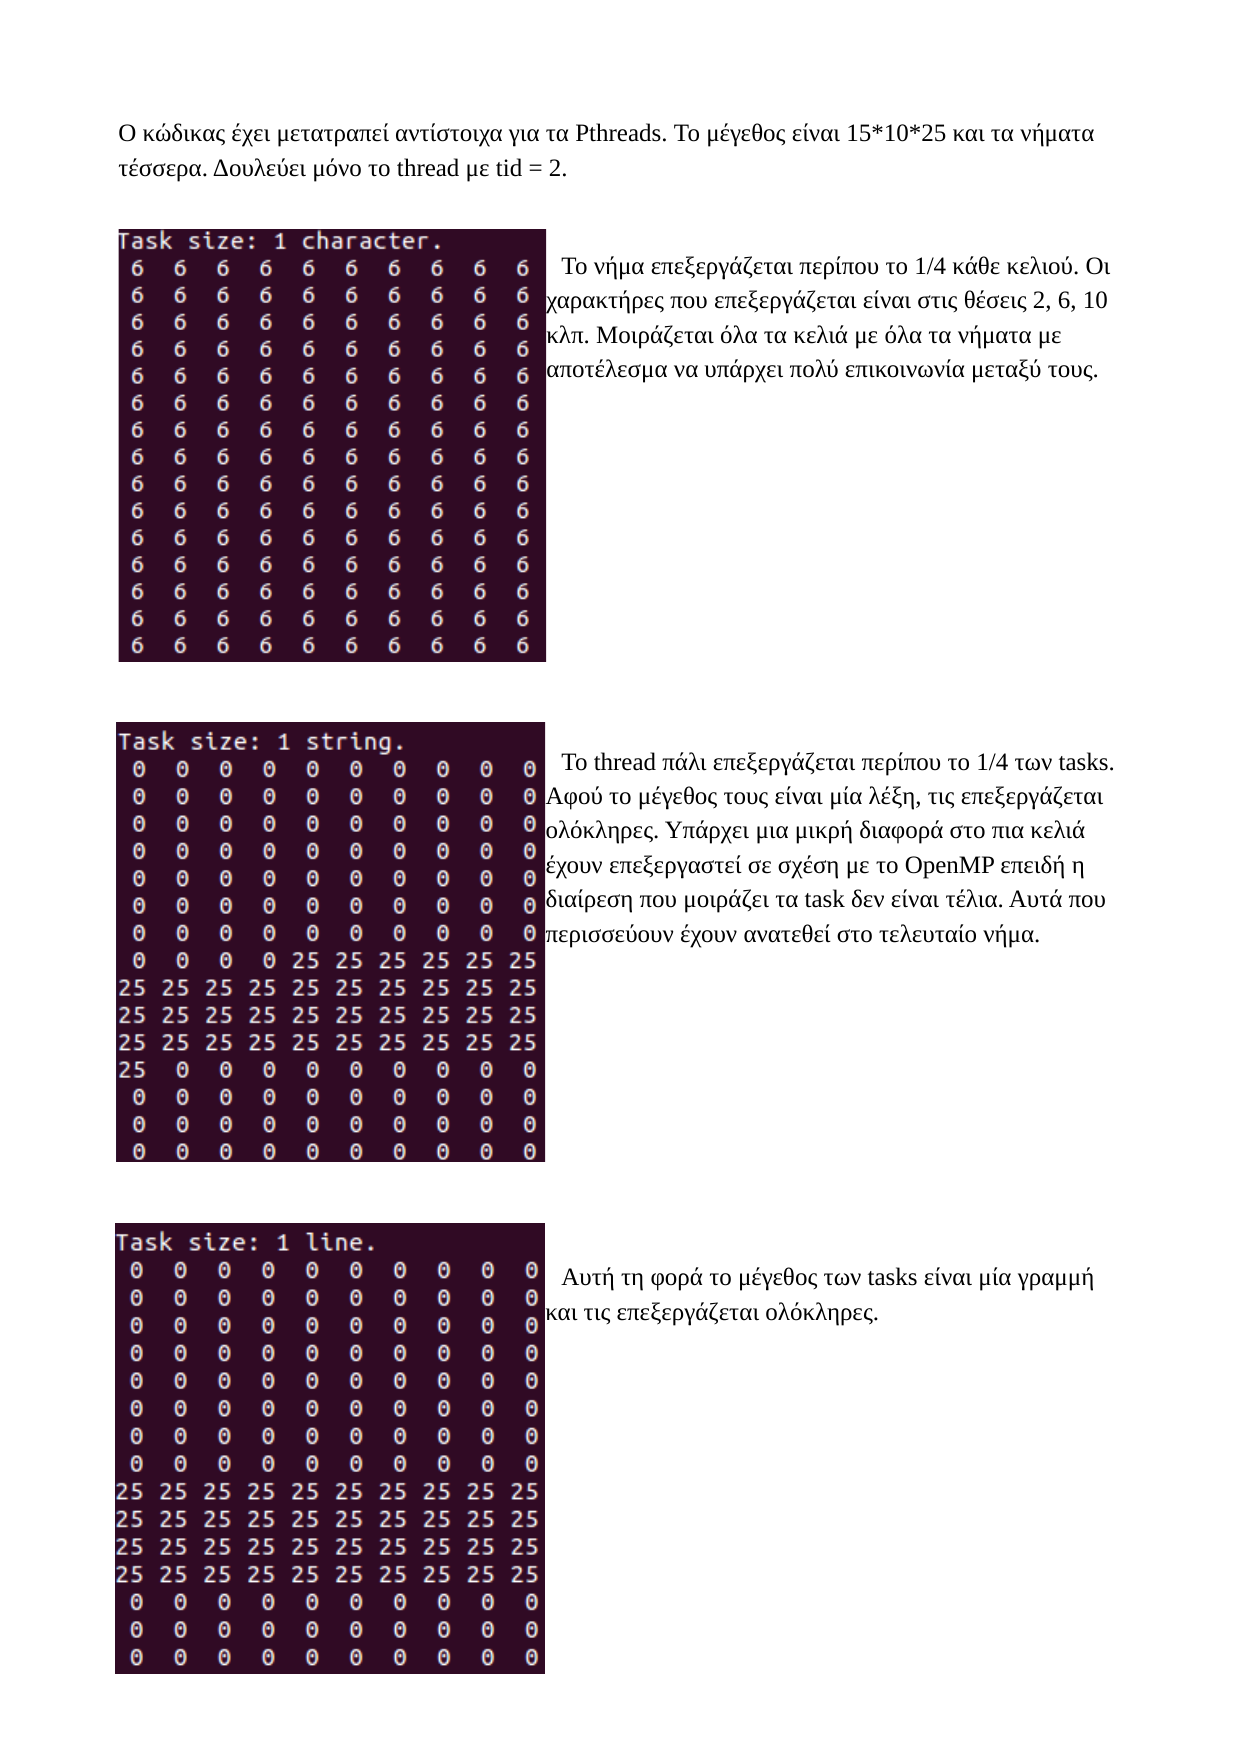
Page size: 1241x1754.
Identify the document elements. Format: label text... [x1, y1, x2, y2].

text Το νήμα επεξεργάζεται περίπου το 1/4 κάθε κελιού. Οι χαρακτήρες που επεξεργάζεται είναι στις θέσεις 2, 6, 10 κλπ. Μοιράζεται όλα τα κελιά με όλα τα νήματα με αποτέλεσμα να υπάρχει πολύ επικοινωνία μεταξύ τους. [544, 251, 1122, 383]
picture [118, 229, 151, 317]
text Ο κώδικας έχει μετατραπεί αντίστοιχα για τα Pthreads. Το μέγεθος είναι 15*10*25 και τα νήματα τέσσερα. Δουλεύει μόνο το thread με tid = 2. [118, 118, 1122, 181]
text Αυτή τη φορά το μέγεθος των tasks είναι μία γραμμή και τις επεξεργάζεται ολόκληρες. [543, 1262, 1122, 1326]
picture [116, 722, 147, 1162]
text Το thread πάλι επεξεργάζεται περίπου το 1/4 των tasks. Αφού το μέγεθος τους είναι μία λέξη, τις επεξεργάζεται ολόκληρες. Υπάρχει μια μικρή διαφορά στο πια κελιά έχουν επεξεργαστεί σε σχέση με το OpenMP επειδή η διαίρεση που μοιράζει τα task δεν είναι τέλια. Αυτά που περισσεύουν έχουν ανατεθεί στο τελευταίο νήμα. [543, 747, 1122, 948]
picture [115, 1539, 147, 1674]
